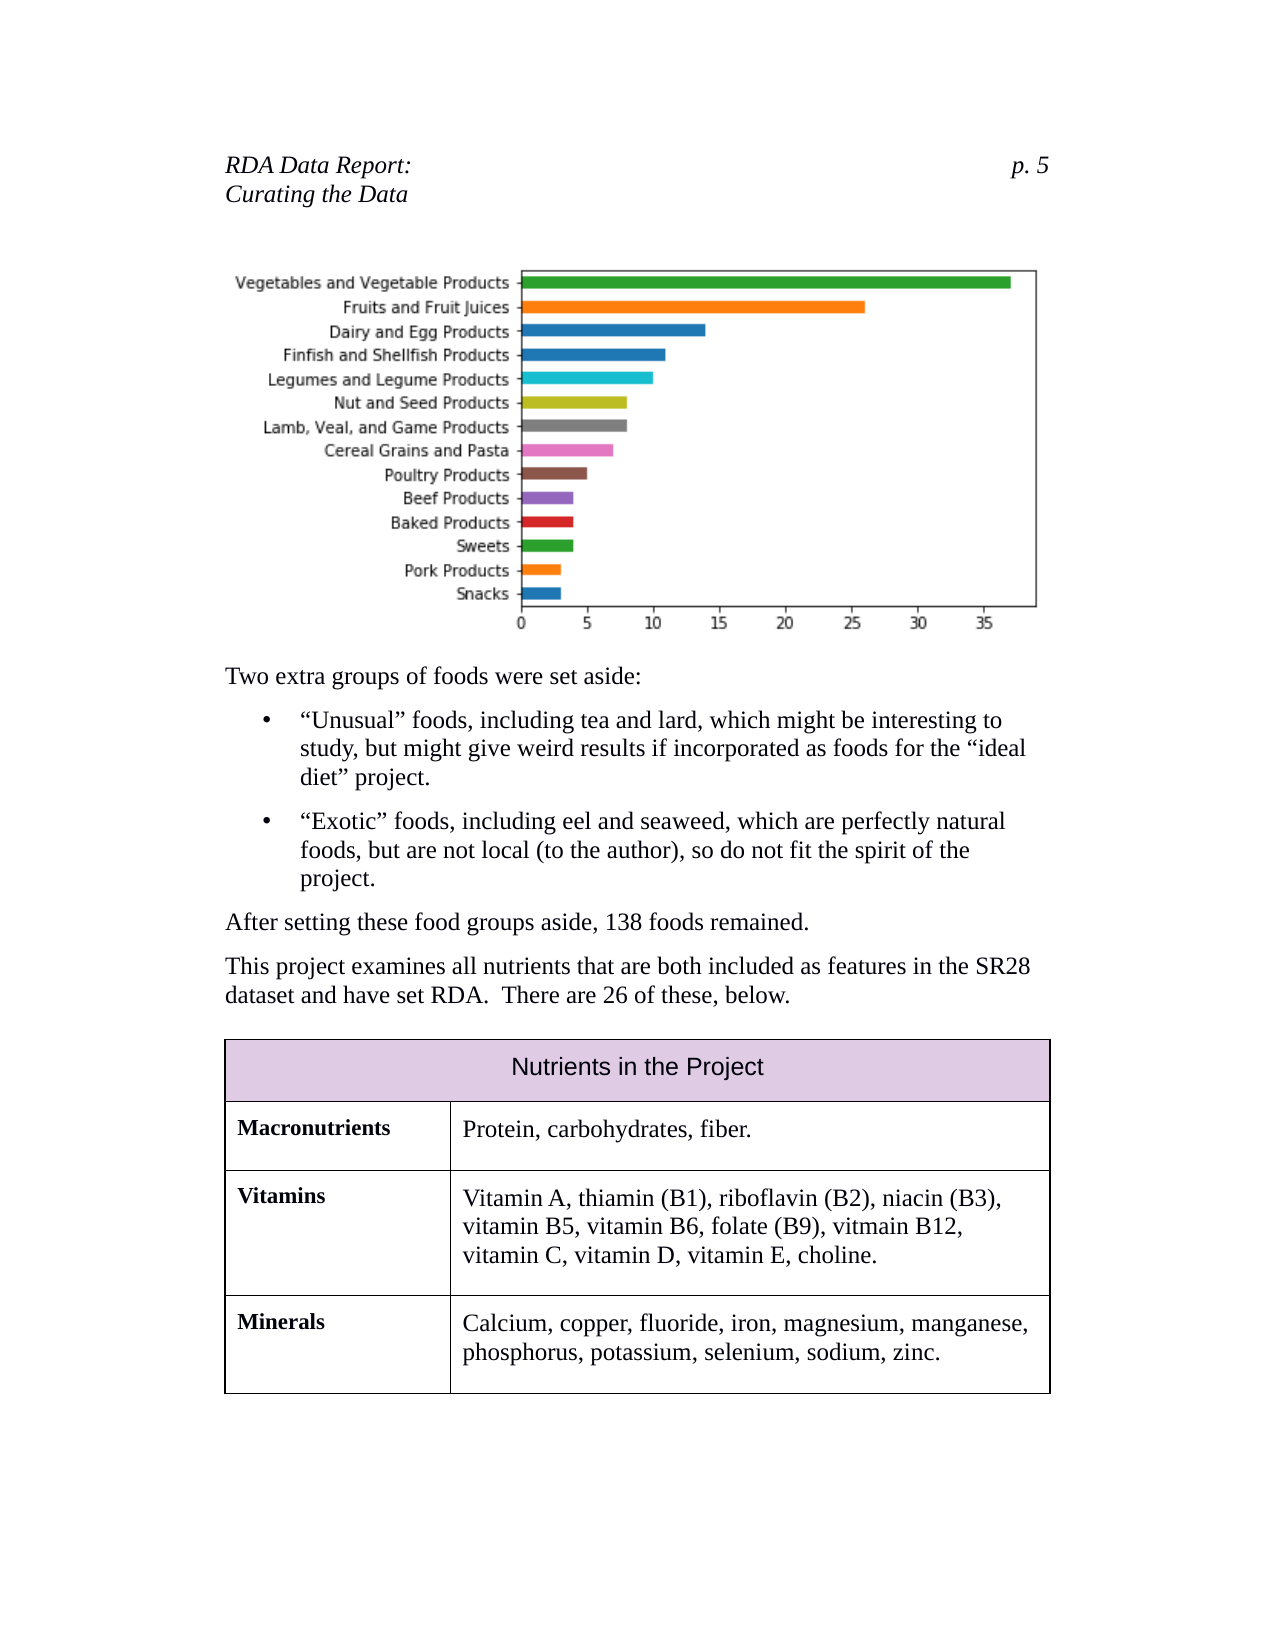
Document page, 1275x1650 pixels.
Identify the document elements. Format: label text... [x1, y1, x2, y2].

list “Unusual” foods, including tea and lard, which might be interesting to study, but might give weird results if incorporated as foods for the “ideal diet” project. [262, 705, 1050, 791]
table_cell Calcium, copper, fluoride, iron, magnesium, manganese, phosphorus, potassium, selenium, sodium, zinc. [451, 1296, 1049, 1392]
list “Exotic” foods, including eel and seaweed, which are perfectly natural foods, but are not local (to the author), so do not fit the spirit of the project. [262, 806, 1050, 892]
table_cell Vitamins [226, 1171, 450, 1295]
text This project examines all nutrients that are both included as features in the SR28 dataset and have set RDA. There are 26 of these, below. [225, 951, 1050, 1008]
text After setting these food groups aside, 138 foods remained. [225, 907, 1050, 936]
table_header Nutrients in the Project [226, 1040, 1049, 1101]
table_cell Protein, carbohydrates, fiber. [451, 1102, 1049, 1169]
table_cell Macronutrients [226, 1102, 450, 1169]
text Two extra groups of foods were set aside: [225, 643, 1050, 690]
picture [225, 255, 1050, 643]
table_cell Vitamin A, thiamin (B1), riboflavin (B2), niacin (B3), vitamin B5, vitamin B6, folate (B9), vitmain B12, vitamin C, vitamin D, vitamin E, choline. [451, 1171, 1049, 1295]
table_cell Minerals [226, 1296, 450, 1392]
text [225, 237, 1050, 255]
